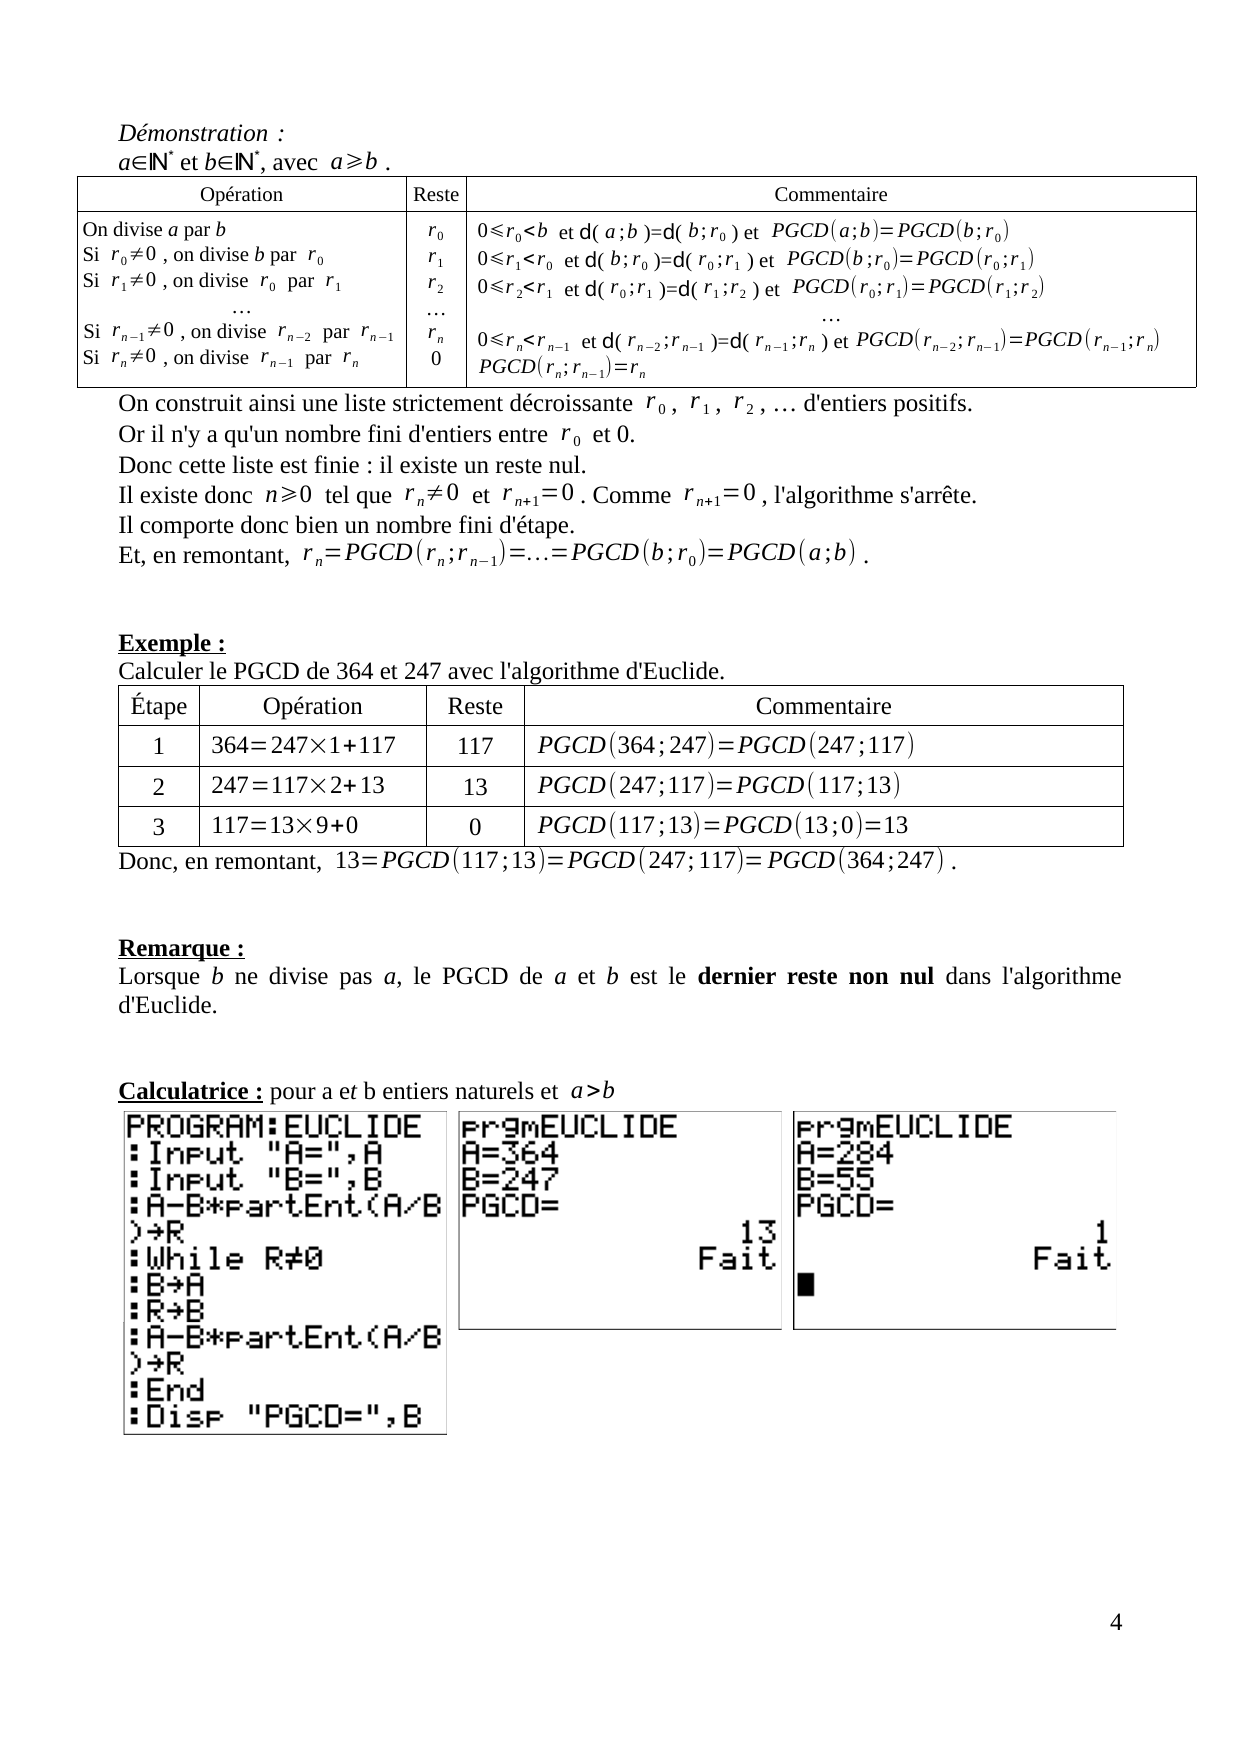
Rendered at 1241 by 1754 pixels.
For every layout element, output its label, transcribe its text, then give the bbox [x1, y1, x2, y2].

table_header Reste [427, 686, 524, 725]
text a∈ℕ* et b∈ℕ*, avec . [118, 147, 1122, 176]
text Il existe donc tel que et . Comme , l'algorithme s'arrête. [118, 478, 1122, 510]
text Calculatrice : pour a et b entiers naturels et [118, 1076, 1122, 1105]
table_cell On divise a par b Si , on divise b par Si , on divise par … Si , on divise par Si , on divise par [78, 212, 406, 387]
table_header Commentaire [467, 177, 1196, 211]
table_cell 3 [119, 807, 199, 846]
text On construit ainsi une liste strictement décroissante , , , … d'entiers positifs. [118, 388, 1122, 418]
table_cell [200, 726, 426, 766]
table_header Opération [200, 686, 426, 725]
table_header [453, 1105, 787, 1469]
text Exemple : [118, 628, 1122, 656]
text Calculer le PGCD de 364 et 247 avec l'algorithme d'Euclide. [118, 656, 1122, 685]
table_header Opération [78, 177, 406, 211]
table_header Étape [119, 686, 199, 725]
table_cell [525, 726, 1123, 766]
table_cell 2 [119, 767, 199, 806]
text Or il n'y a qu'un nombre fini d'entiers entre et 0. [118, 418, 1122, 450]
table_cell [525, 767, 1123, 806]
table_cell et d()=d() et et d()=d() et et d()=d() et … et d()=d() et [467, 212, 1196, 387]
table_header Commentaire [525, 686, 1123, 725]
text Donc cette liste est finie : il existe un reste nul. [118, 450, 1122, 478]
table_cell 1 [119, 726, 199, 766]
text Il comporte donc bien un nombre fini d'étape. [118, 510, 1122, 539]
text Lorsque b ne divise pas a, le PGCD de a et b est le dernier reste non nul dans l'algorithme d'Euclide. [118, 961, 1122, 1019]
table_cell 117 [427, 726, 524, 766]
text Et, en remontant, . [118, 539, 1122, 570]
text Donc, en remontant, . [118, 847, 1122, 875]
table_cell 0 [427, 807, 524, 846]
text Remarque : [118, 933, 1122, 961]
table_header Reste [407, 177, 466, 211]
table_cell [200, 807, 426, 846]
table_cell 13 [427, 767, 524, 806]
table_cell [525, 807, 1123, 846]
table_header [118, 1105, 453, 1469]
text Démonstration : [118, 118, 1122, 147]
table_cell … 0 [407, 212, 466, 387]
table_cell [200, 767, 426, 806]
table_header [788, 1105, 1122, 1469]
